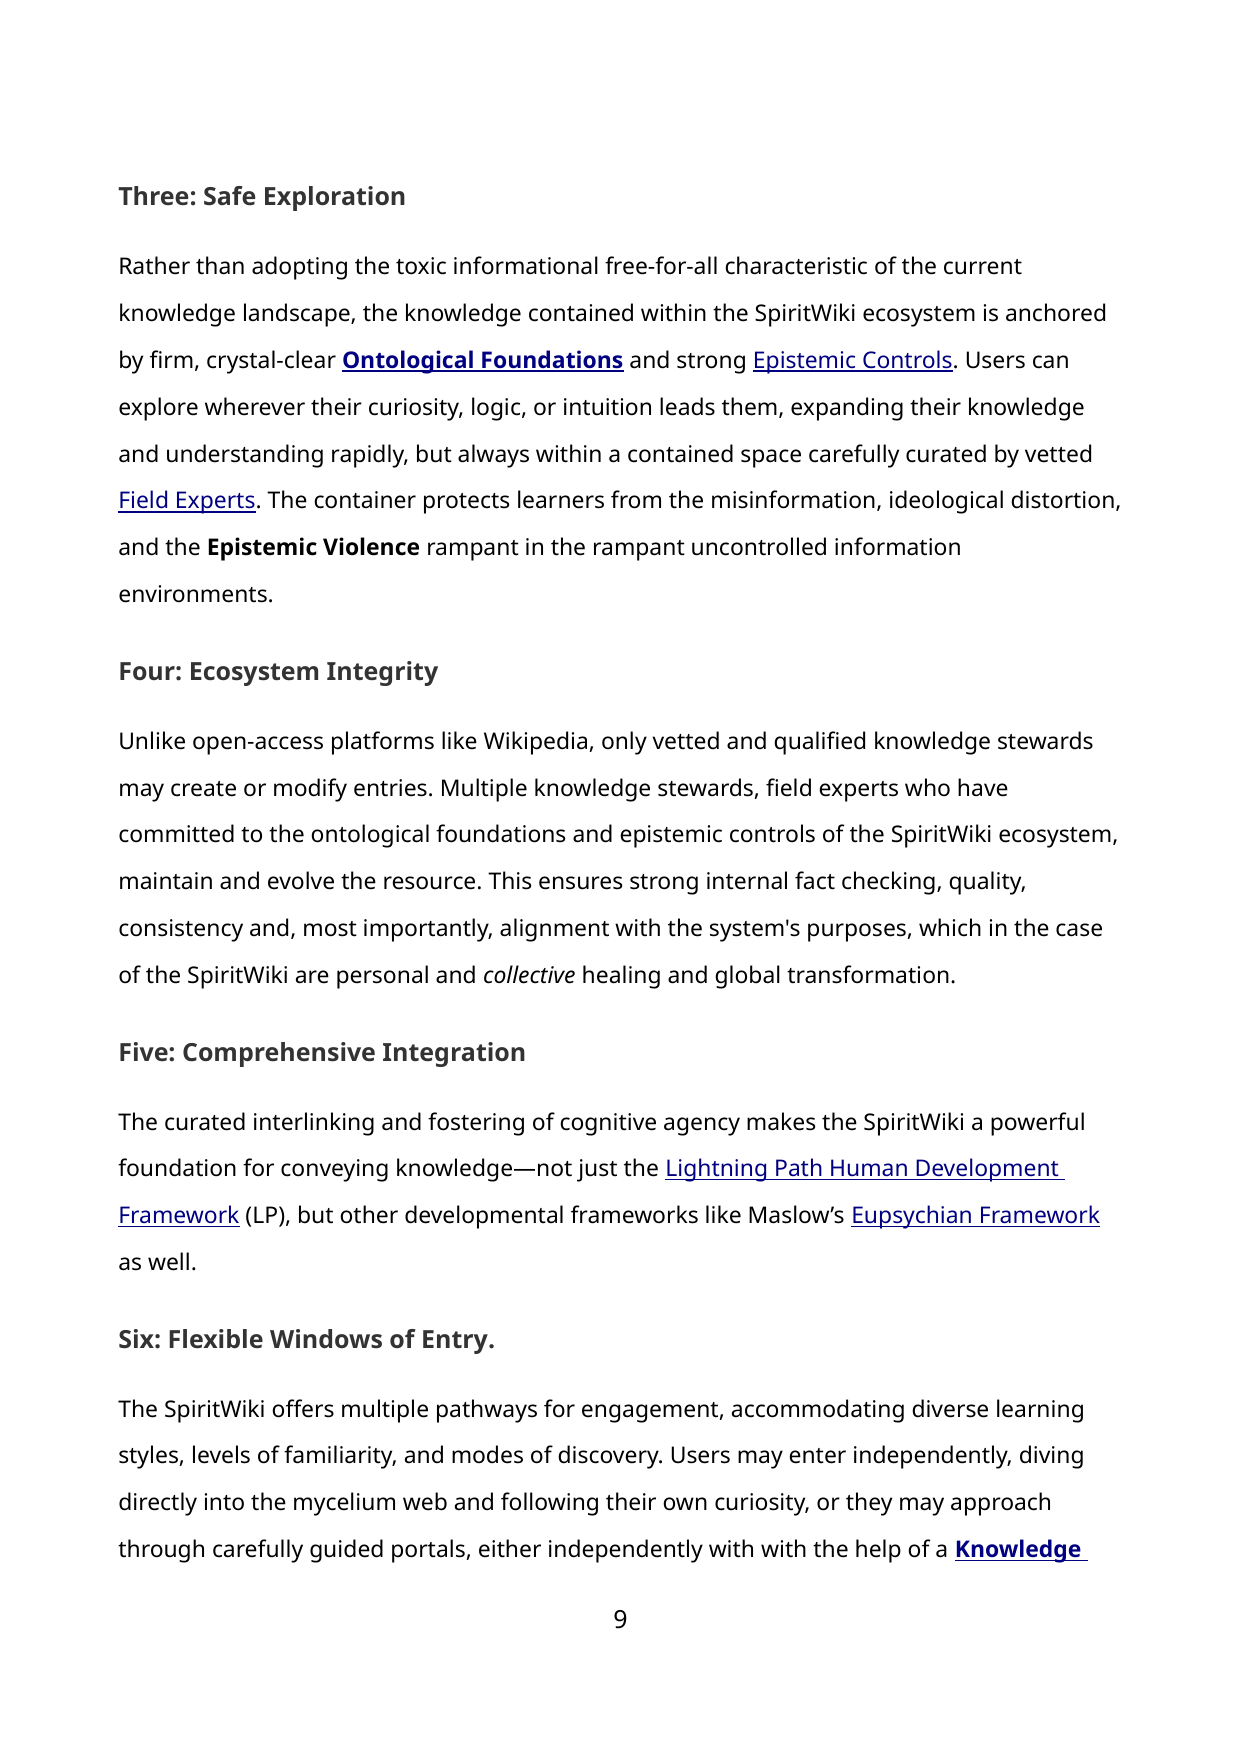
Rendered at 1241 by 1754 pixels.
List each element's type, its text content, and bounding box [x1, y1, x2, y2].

subtitle Three: Safe Exploration [118, 179, 1122, 213]
text The SpiritWiki offers multiple pathways for engagement, accommodating diverse learning styles, levels of familiarity, and modes of discovery. Users may enter independently, diving directly into the mycelium web and following their own curiosity, or they may approach through carefully guided portals, either independently with with the help of a Knowledge [118, 1392, 1122, 1564]
text Unlike open-access platforms like Wikipedia, only vetted and qualified knowledge stewards may create or modify entries. Multiple knowledge stewards, field experts who have committed to the ontological foundations and epistemic controls of the SpiritWiki ecosystem, maintain and evolve the resource. This ensures strong internal fact checking, quality, consistency and, most importantly, alignment with the system's purposes, which in the case of the SpiritWiki are personal and collective healing and global transformation. [118, 724, 1122, 990]
subtitle Five: Comprehensive Integration [118, 1034, 1122, 1068]
subtitle Four: Ecosystem Integrity [118, 653, 1122, 687]
text Rather than adopting the toxic informational free-for-all characteristic of the current knowledge landscape, the knowledge contained within the SpiritWiki ecosystem is anchored by firm, crystal-clear Ontological Foundations and strong Epistemic Controls. Users can explore wherever their curiosity, logic, or intuition leads them, expanding their knowledge and understanding rapidly, but always within a contained space carefully curated by vetted Field Experts. The container protects learners from the misinformation, ideological distortion, and the Epistemic Violence rampant in the rampant uncontrolled information environments. [118, 250, 1122, 609]
text The curated interlinking and fostering of cognitive agency makes the SpiritWiki a powerful foundation for conveying knowledge—not just the Lightning Path Human Development Framework (LP), but other developmental frameworks like Maslow’s Eupsychian Framework as well. [118, 1105, 1122, 1277]
subtitle Six: Flexible Windows of Entry. [118, 1321, 1122, 1355]
